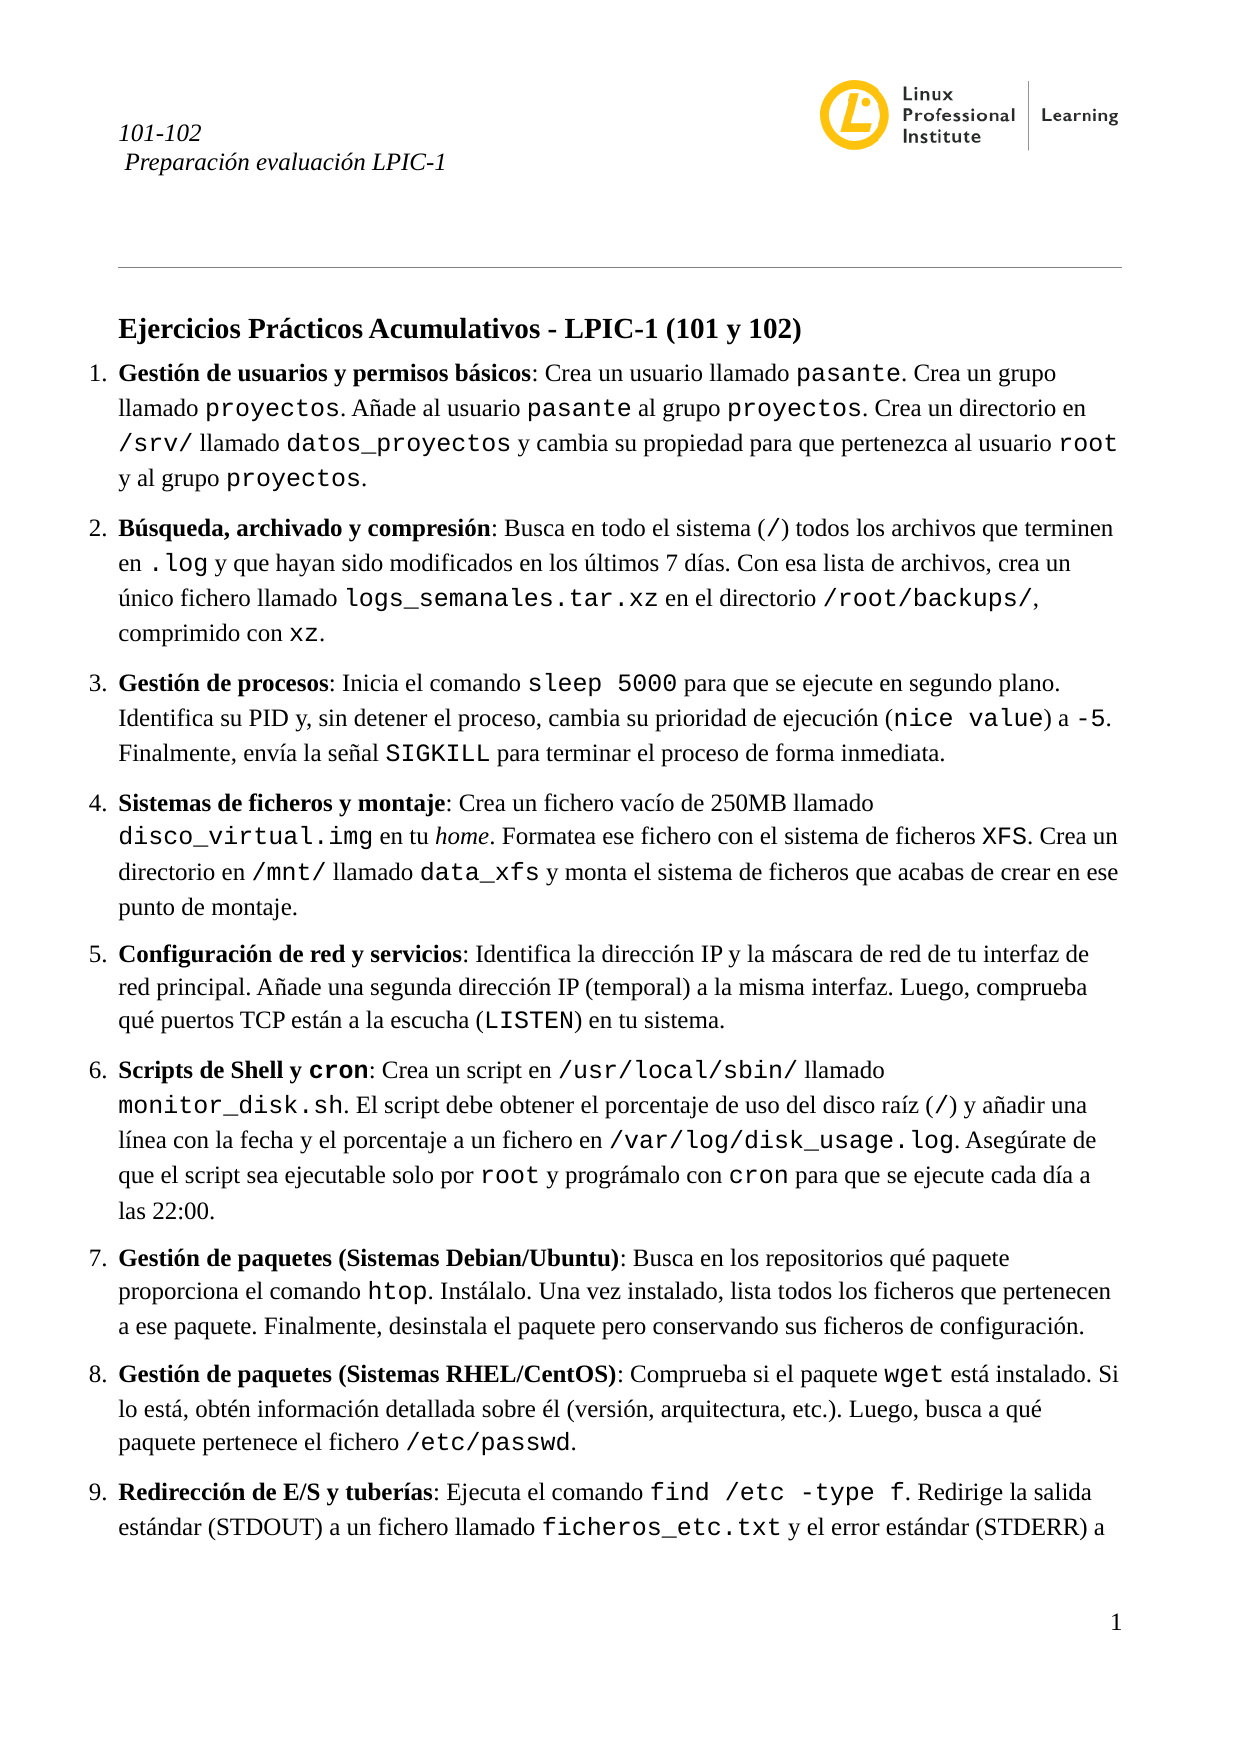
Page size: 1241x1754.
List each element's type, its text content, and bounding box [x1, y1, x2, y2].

list Gestión de paquetes (Sistemas RHEL/CentOS): Comprueba si el paquete wget está instalado. Si lo está, obtén información detallada sobre él (versión, arquitectura, etc.). Luego, busca a qué paquete pertenece el fichero /etc/passwd. [118, 1359, 1122, 1458]
picture [819, 79, 1119, 151]
list Configuración de red y servicios: Identifica la dirección IP y la máscara de red de tu interfaz de red principal. Añade una segunda dirección IP (temporal) a la misma interfaz. Luego, comprueba qué puertos TCP están a la escucha (LISTEN) en tu sistema. [118, 939, 1122, 1036]
list Gestión de procesos: Inicia el comando sleep 5000 para que se ejecute en segundo plano. Identifica su PID y, sin detener el proceso, cambia su prioridad de ejecución (nice value) a -5. Finalmente, envía la señal SIGKILL para terminar el proceso de forma inmediata. [118, 668, 1122, 769]
list Gestión de paquetes (Sistemas Debian/Ubuntu): Busca en los repositorios qué paquete proporciona el comando htop. Instálalo. Una vez instalado, lista todos los ficheros que pertenecen a ese paquete. Finalmente, desinstala el paquete pero conservando sus ficheros de configuración. [118, 1243, 1122, 1340]
list Sistemas de ficheros y montaje: Crea un fichero vacío de 250MB llamado disco_virtual.img en tu home. Formatea ese fichero con el sistema de ficheros XFS. Crea un directorio en /mnt/ llamado data_xfs y monta el sistema de ficheros que acabas de crear en ese punto de montaje. [118, 788, 1122, 920]
list Búsqueda, archivado y compresión: Busca en todo el sistema (/) todos los archivos que terminen en .log y que hayan sido modificados en los últimos 7 días. Con esa lista de archivos, crea un único fichero llamado logs_semanales.tar.xz en el directorio /root/backups/, comprimido con xz. [118, 513, 1122, 649]
list Gestión de usuarios y permisos básicos: Crea un usuario llamado pasante. Crea un grupo llamado proyectos. Añade al usuario pasante al grupo proyectos. Crea un directorio en /srv/ llamado datos_proyectos y cambia su propiedad para que pertenezca al usuario root y al grupo proyectos. [118, 358, 1122, 494]
list Scripts de Shell y cron: Crea un script en /usr/local/sbin/ llamado monitor_disk.sh. El script debe obtener el porcentaje de uso del disco raíz (/) y añadir una línea con la fecha y el porcentaje a un fichero en /var/log/disk_usage.log. Asegúrate de que el script sea ejecutable solo por root y prográmalo con cron para que se ejecute cada día a las 22:00. [118, 1055, 1122, 1224]
list Redirección de E/S y tuberías: Ejecuta el comando find /etc -type f. Redirige la salida estándar (STDOUT) a un fichero llamado ficheros_etc.txt y el error estándar (STDERR) a [118, 1477, 1122, 1543]
subtitle Ejercicios Prácticos Acumulativos - LPIC-1 (101 y 102) [118, 312, 1122, 345]
